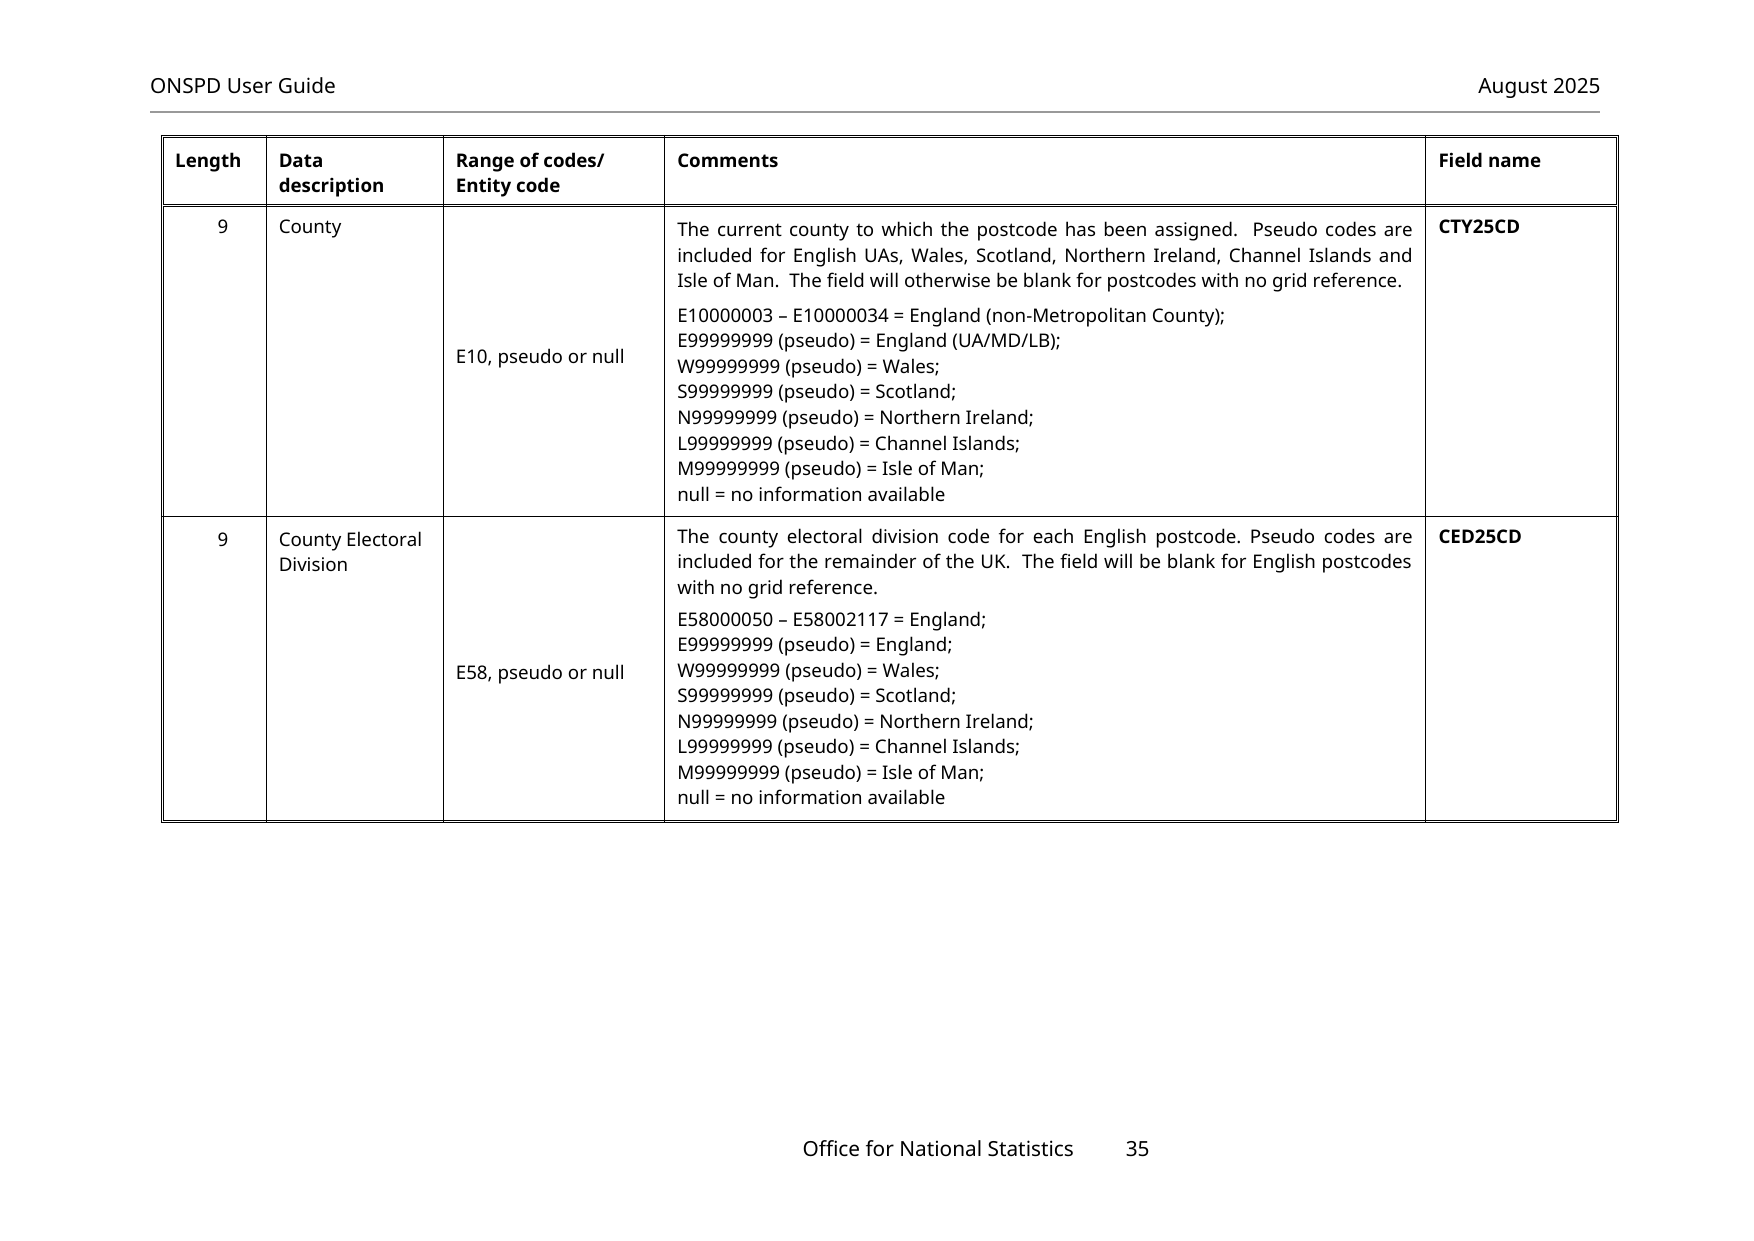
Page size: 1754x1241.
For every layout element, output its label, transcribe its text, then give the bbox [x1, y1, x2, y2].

table_cell County [267, 207, 443, 516]
table_cell 9 [164, 207, 266, 516]
table_cell E58, pseudo or null [444, 517, 664, 819]
table_cell 9 [164, 517, 266, 819]
table_header Range of codes/ Entity code [444, 138, 664, 204]
table_cell County Electoral Division [267, 517, 443, 819]
table_header Comments [665, 138, 1425, 204]
table_cell E10, pseudo or null [444, 207, 664, 516]
table_header Data description [267, 138, 443, 204]
table_cell CTY25CD [1426, 207, 1616, 516]
table_cell The county electoral division code for each English postcode. Pseudo codes are included for the remainder of the UK. The field will be blank for English postcodes with no grid reference. E58000050 – E58002117 = England; E99999999 (pseudo) = England; W99999999 (pseudo) = Wales; S99999999 (pseudo) = Scotland; N99999999 (pseudo) = Northern Ireland; L99999999 (pseudo) = Channel Islands; M99999999 (pseudo) = Isle of Man; null = no information available [665, 517, 1425, 819]
table_cell CED25CD [1426, 517, 1616, 819]
table_cell The current county to which the postcode has been assigned. Pseudo codes are included for English UAs, Wales, Scotland, Northern Ireland, Channel Islands and Isle of Man. The field will otherwise be blank for postcodes with no grid reference. E10000003 – E10000034 = England (non-Metropolitan County); E99999999 (pseudo) = England (UA/MD/LB); W99999999 (pseudo) = Wales; S99999999 (pseudo) = Scotland; N99999999 (pseudo) = Northern Ireland; L99999999 (pseudo) = Channel Islands; M99999999 (pseudo) = Isle of Man; null = no information available [665, 207, 1425, 516]
table_header Length [164, 138, 266, 204]
table_header Field name [1426, 138, 1616, 204]
